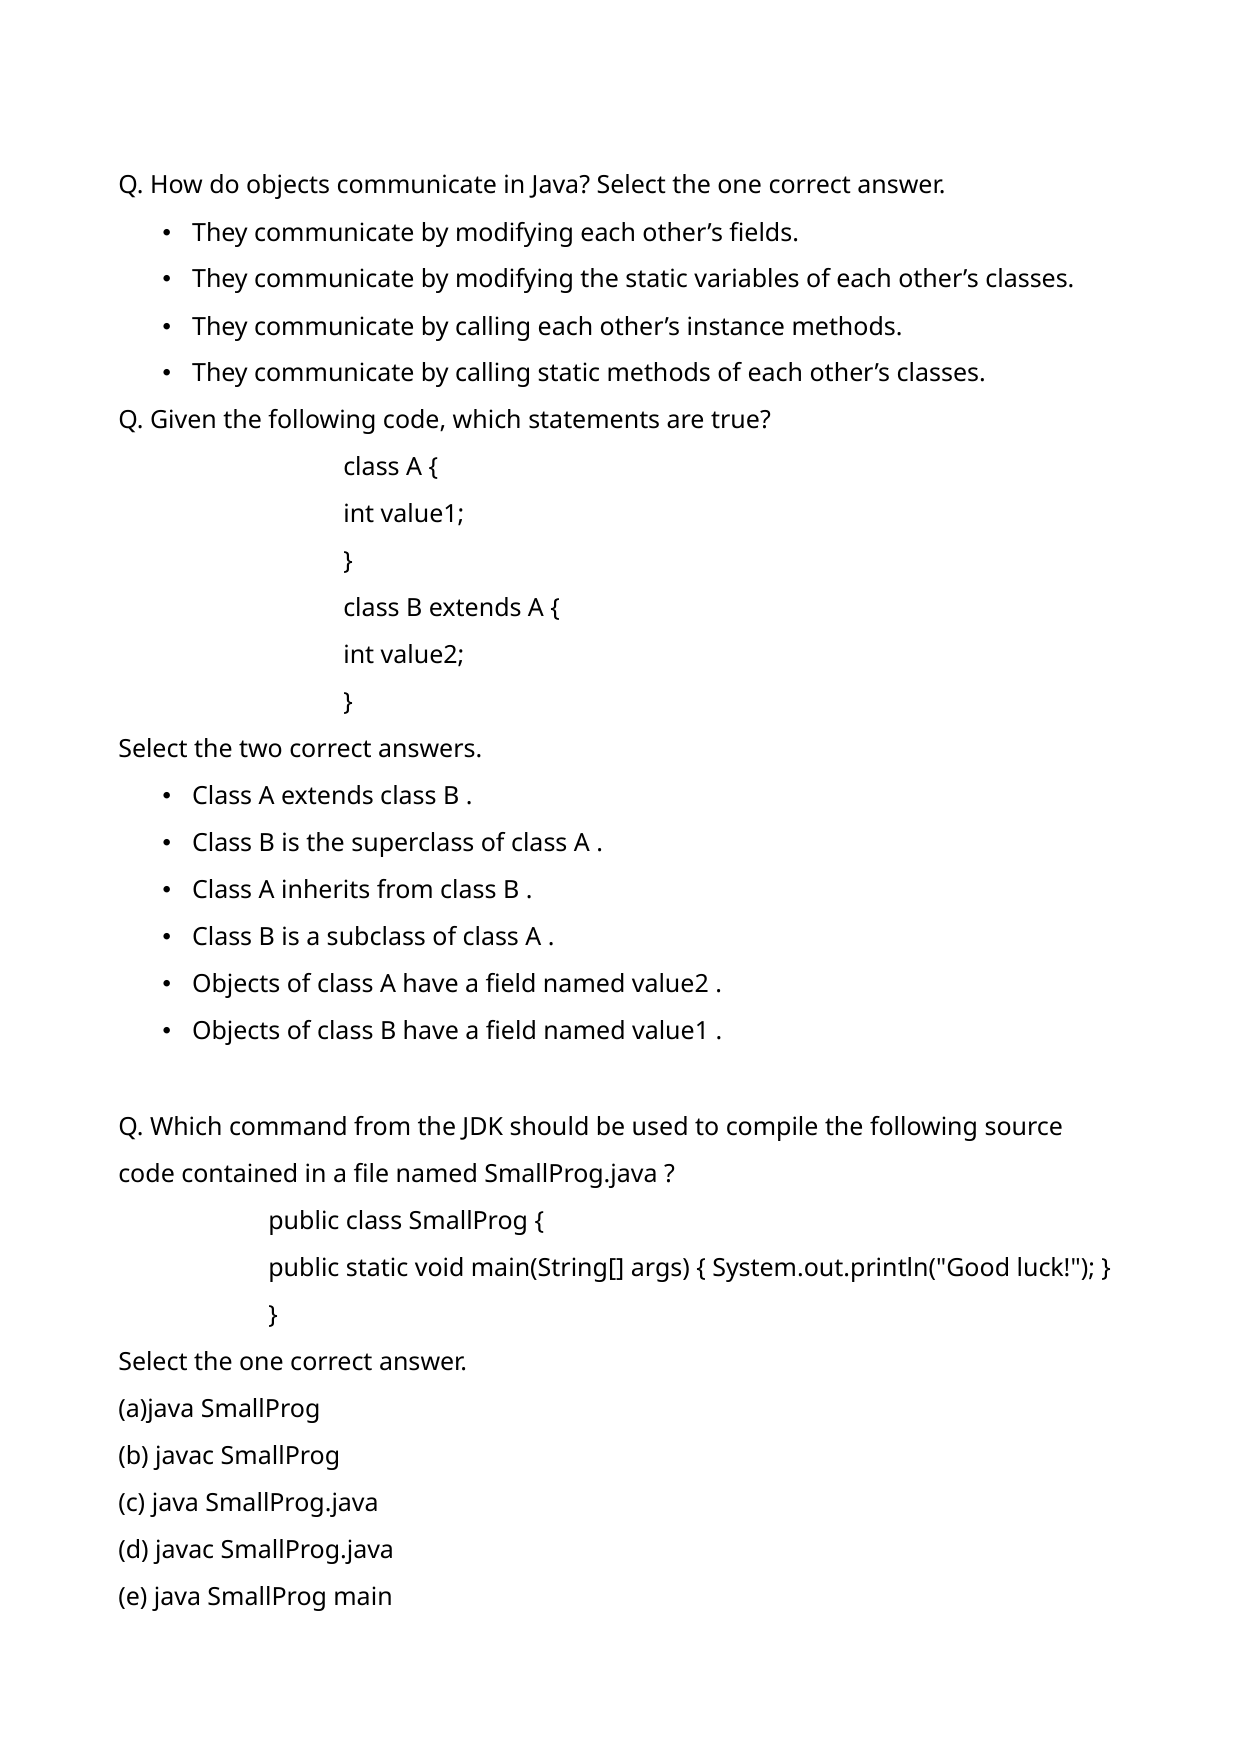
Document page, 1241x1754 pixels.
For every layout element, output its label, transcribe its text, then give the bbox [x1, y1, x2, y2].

list They communicate by modifying the static variables of each other’s classes. [162, 261, 1122, 295]
list Objects of class B have a field named value1 . [162, 1013, 1122, 1047]
text int value2; [343, 637, 1122, 671]
list Class A inherits from class B . [162, 872, 1122, 906]
text Q. Which command from the JDK should be used to compile the following source [118, 1109, 1122, 1143]
list Class B is a subclass of class A . [162, 919, 1122, 953]
text code contained in a file named SmallProg.java ? [118, 1156, 1122, 1190]
text } [343, 543, 1122, 577]
text public class SmallProg { [268, 1203, 1122, 1237]
text Select the one correct answer. [118, 1344, 1122, 1378]
text (c) java SmallProg.java [118, 1485, 1122, 1519]
text class B extends A { [343, 590, 1122, 624]
text Select the two correct answers. [118, 731, 1122, 765]
list Objects of class A have a field named value2 . [162, 966, 1122, 1000]
list Class A extends class B . [162, 778, 1122, 812]
text (e) java SmallProg main [118, 1579, 1122, 1613]
text } [343, 684, 1122, 718]
text (d) javac SmallProg.java [118, 1532, 1122, 1566]
list Class B is the superclass of class A . [162, 825, 1122, 859]
text Q. Given the following code, which statements are true? [118, 402, 1122, 436]
text Q. How do objects communicate in Java? Select the one correct answer. [118, 167, 1122, 201]
text (b) javac SmallProg [118, 1438, 1122, 1472]
list They communicate by calling static methods of each other’s classes. [162, 355, 1122, 389]
list They communicate by calling each other’s instance methods. [162, 308, 1122, 342]
text (a)java SmallProg [118, 1391, 1122, 1425]
text public static void main(String[] args) { System.out.println("Good luck!"); } [268, 1250, 1122, 1284]
list They communicate by modifying each other’s fields. [162, 214, 1122, 248]
text int value1; [343, 496, 1122, 530]
text class A { [343, 449, 1122, 483]
text } [268, 1297, 1122, 1331]
